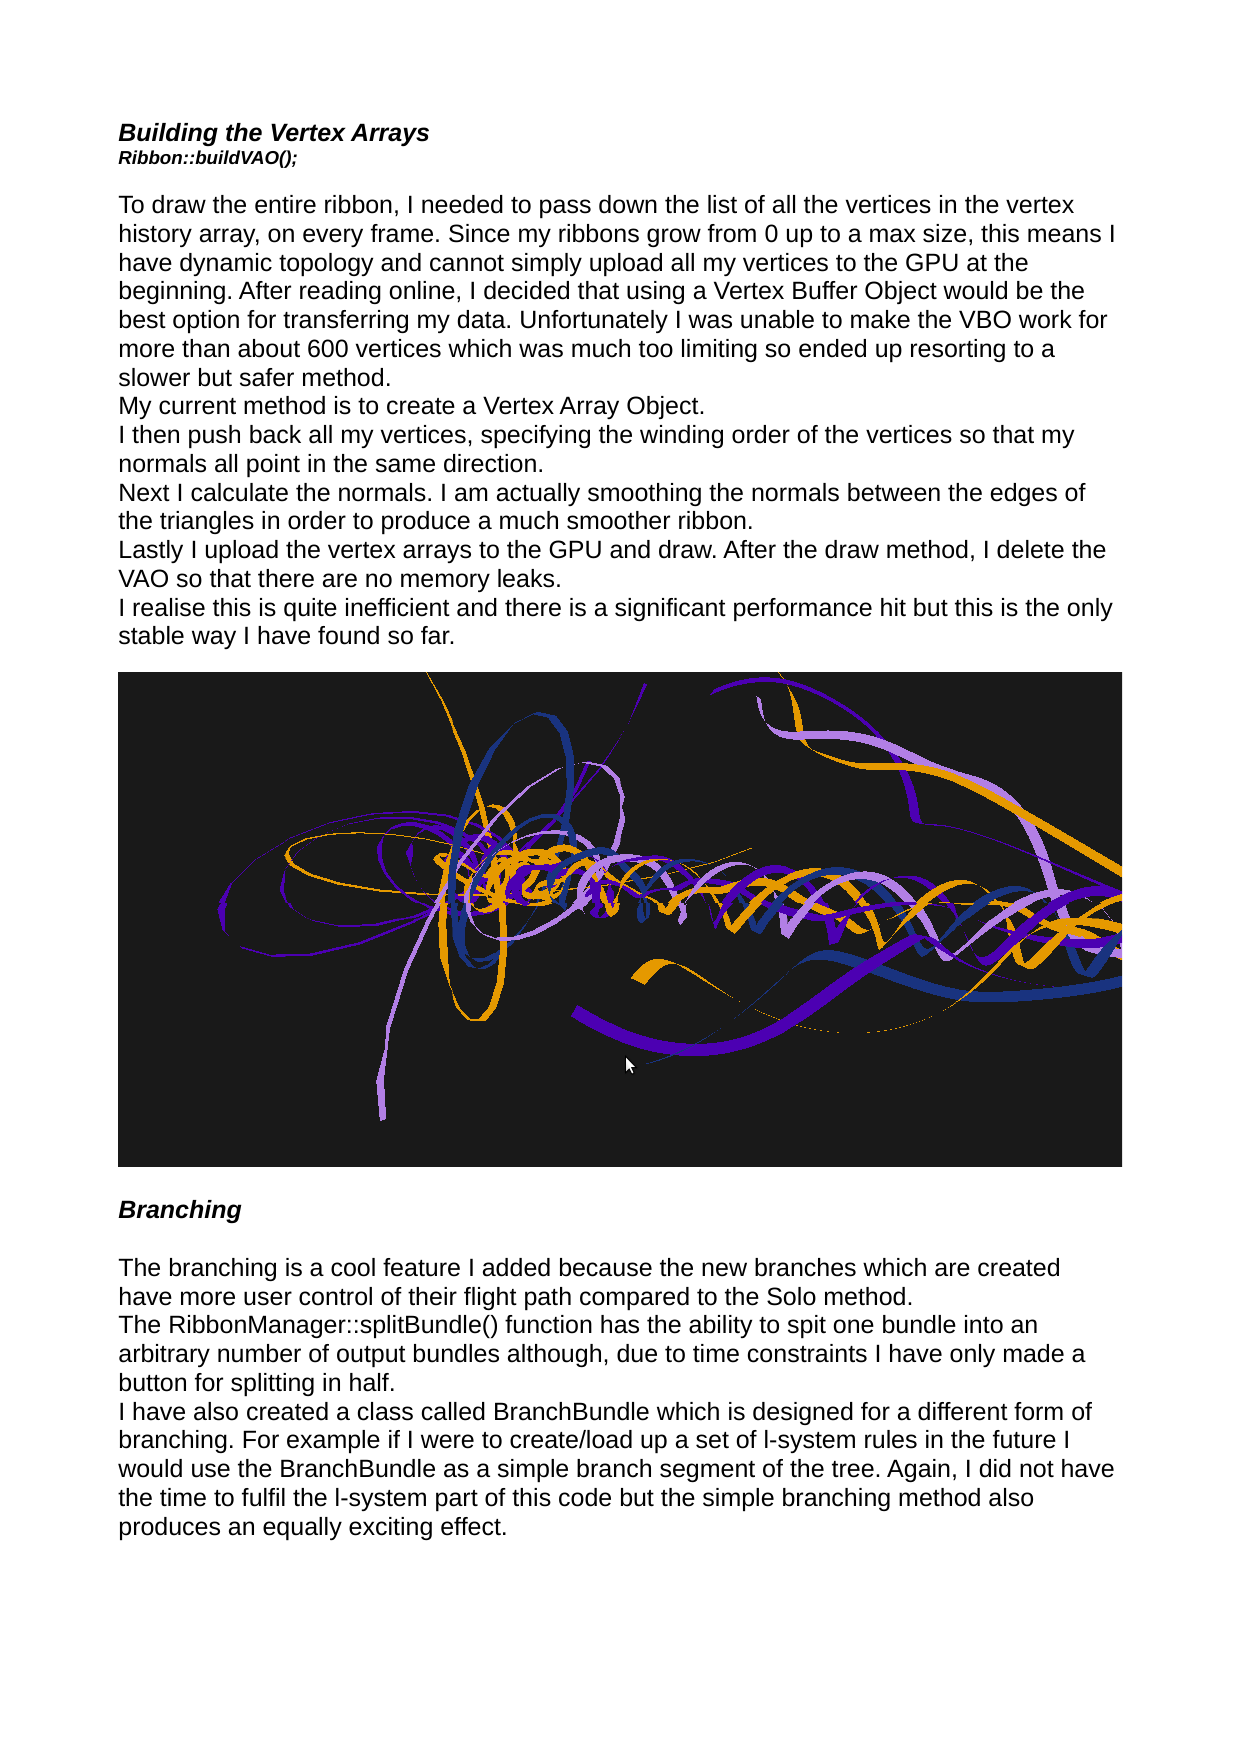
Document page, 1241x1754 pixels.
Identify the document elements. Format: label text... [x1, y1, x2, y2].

text I realise this is quite inefficient and there is a significant performance hit but this is the only stable way I have found so far. [118, 592, 1122, 650]
text Building the Vertex Arrays [118, 118, 1122, 147]
text Lastly I upload the vertex arrays to the GPU and draw. After the draw method, I delete the VAO so that there are no memory leaks. [118, 535, 1122, 592]
text Next I calculate the normals. I am actually smoothing the normals between the edges of the triangles in order to produce a much smoother ribbon. [118, 477, 1122, 535]
text I have also created a class called BranchBundle which is designed for a different form of branching. For example if I were to create/load up a set of l-system rules in the future I would use the BranchBundle as a simple branch segment of the tree. Again, I did not have the time to fulfil the l-system part of this code but the simple branching method also produces an equally exciting effect. [118, 1396, 1122, 1540]
text I then push back all my vertices, specifying the winding order of the vertices so that my normals all point in the same direction. [118, 420, 1122, 477]
text My current method is to create a Vertex Array Object. [118, 391, 1122, 420]
picture [118, 672, 1123, 1167]
text To draw the entire ribbon, I needed to pass down the list of all the vertices in the vertex history array, on every frame. Since my ribbons grow from 0 up to a max size, this means I have dynamic topology and cannot simply upload all my vertices to the GPU at the beginning. After reading online, I decided that using a Vertex Buffer Object would be the best option for transferring my data. Unfortunately I was unable to make the VBO work for more than about 600 vertices which was much too limiting so ended up resorting to a slower but safer method. [118, 190, 1122, 391]
text The branching is a cool feature I added because the new branches which are created have more user control of their flight path compared to the Solo method. [118, 1253, 1122, 1310]
text Ribbon::buildVAO(); [118, 147, 1122, 168]
text The RibbonManager::splitBundle() function has the ability to spit one bundle into an arbitrary number of output bundles although, due to time constraints I have only made a button for splitting in half. [118, 1310, 1122, 1396]
text Branching [118, 1195, 1122, 1224]
